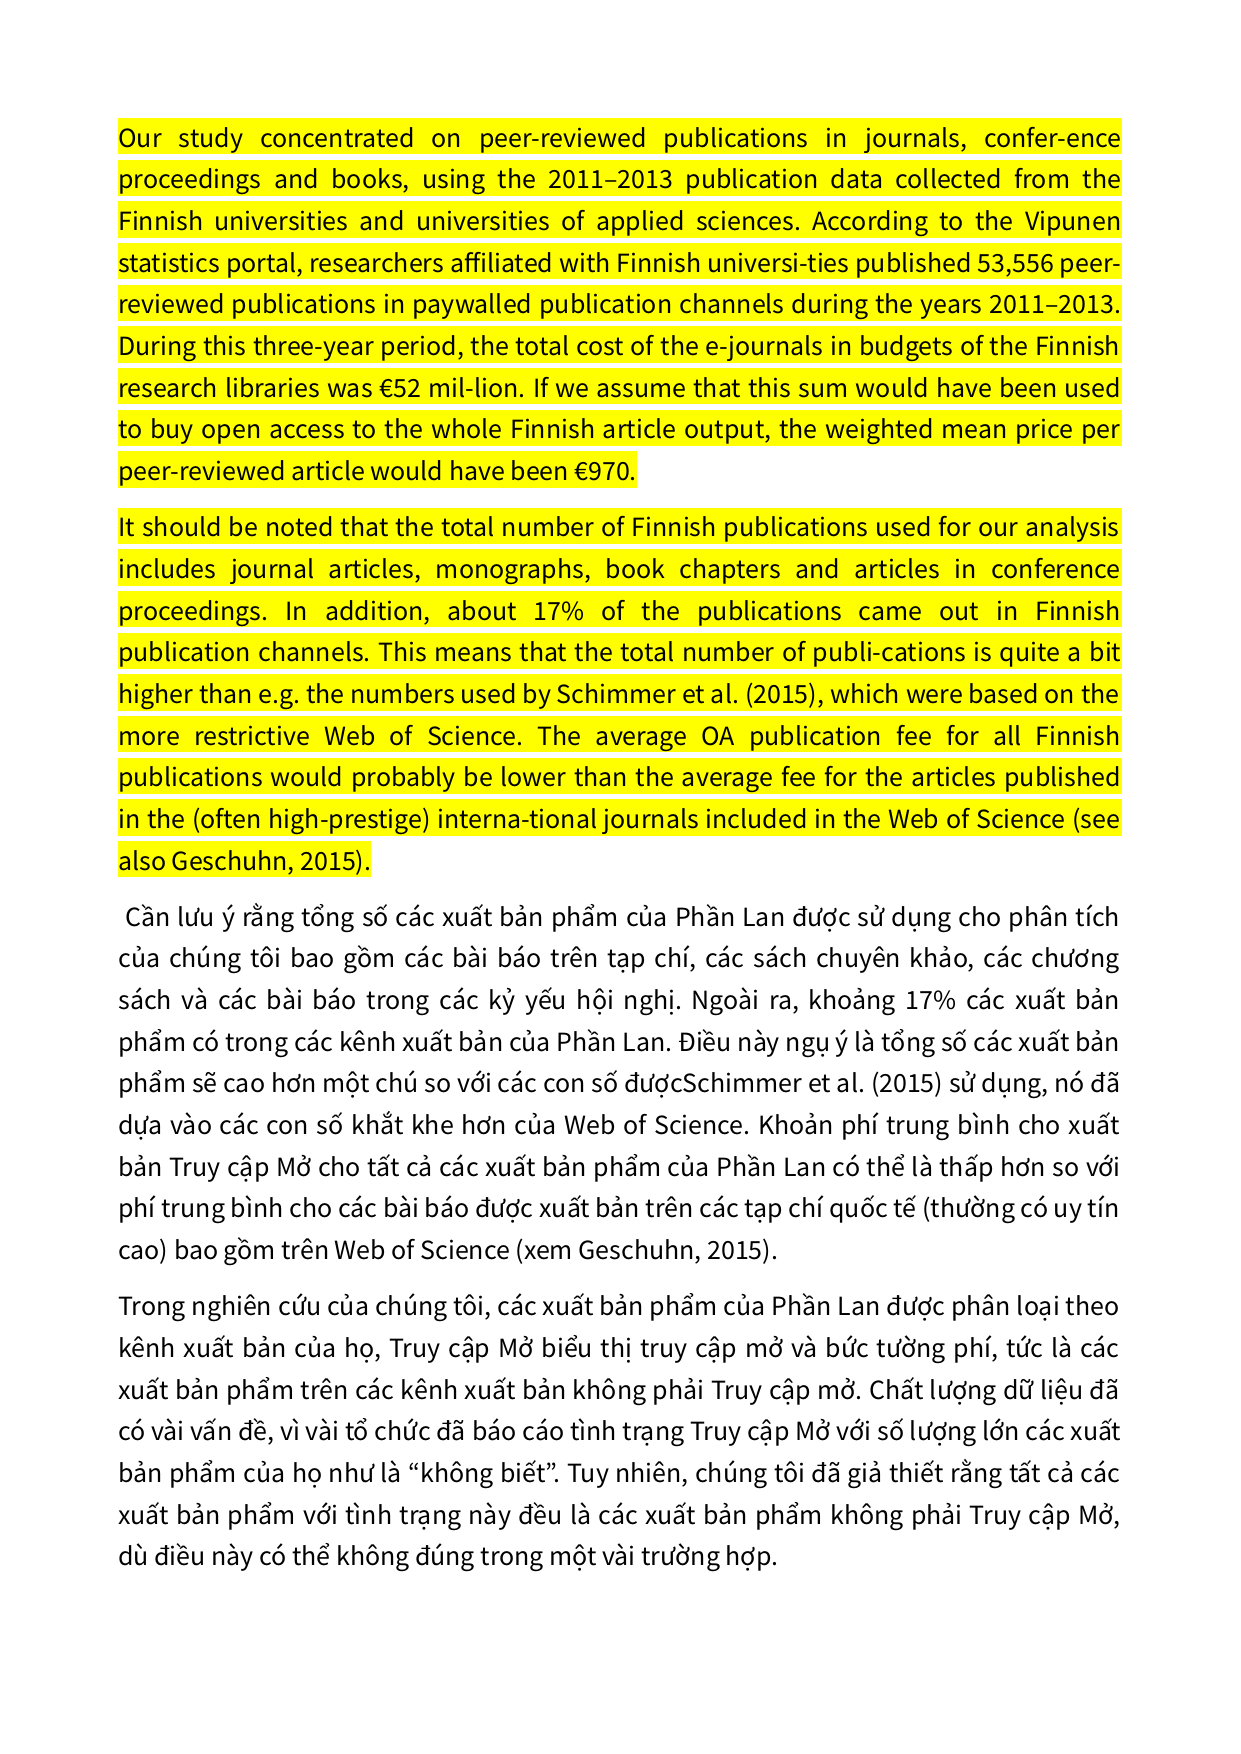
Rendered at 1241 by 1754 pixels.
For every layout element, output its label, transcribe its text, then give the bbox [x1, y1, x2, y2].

text Cần lưu ý rằng tổng số các xuất bản phẩm của Phần Lan được sử dụng cho phân tích của chúng tôi bao gồm các bài báo trên tạp chí, các sách chuyên khảo, các chương sách và các bài báo trong các kỷ yếu hội nghị. Ngoài ra, khoảng 17% các xuất bản phẩm có trong các kênh xuất bản của Phần Lan. Điều này ngụ ý là tổng số các xuất bản phẩm sẽ cao hơn một chú so với các con số đượcSchimmer et al. (2015) sử dụng, nó đã dựa vào các con số khắt khe hơn của Web of Science. Khoản phí trung bình cho xuất bản Truy cập Mở cho tất cả các xuất bản phẩm của Phần Lan có thể là thấp hơn so với phí trung bình cho các bài báo được xuất bản trên các tạp chí quốc tế (thường có uy tín cao) bao gồm trên Web of Science (xem Geschuhn, 2015). [118, 897, 1122, 1267]
text Our study concentrated on peer-reviewed publications in journals, confer-ence proceedings and books, using the 2011–2013 publication data collected from the Finnish universities and universities of applied sciences. According to the Vipunen statistics portal, researchers affiliated with Finnish universi-ties published 53,556 peer-reviewed publications in paywalled publication channels during the years 2011–2013. During this three-year period, the total cost of the e-journals in budgets of the Finnish research libraries was €52 mil-lion. If we assume that this sum would have been used to buy open access to the whole Finnish article output, the weighted mean price per peer-reviewed article would have been €970. [118, 118, 1122, 488]
text Trong nghiên cứu của chúng tôi, các xuất bản phẩm của Phần Lan được phân loại theo kênh xuất bản của họ, Truy cập Mở biểu thị truy cập mở và bức tường phí, tức là các xuất bản phẩm trên các kênh xuất bản không phải Truy cập mở. Chất lượng dữ liệu đã có vài vấn đề, vì vài tổ chức đã báo cáo tình trạng Truy cập Mở với số lượng lớn các xuất bản phẩm của họ như là “không biết”. Tuy nhiên, chúng tôi đã giả thiết rằng tất cả các xuất bản phẩm với tình trạng này đều là các xuất bản phẩm không phải Truy cập Mở, dù điều này có thể không đúng trong một vài trường hợp. [118, 1287, 1122, 1573]
text It should be noted that the total number of Finnish publications used for our analysis includes journal articles, monographs, book chapters and articles in conference proceedings. In addition, about 17% of the publications came out in Finnish publication channels. This means that the total number of publi-cations is quite a bit higher than e.g. the numbers used by Schimmer et al. (2015), which were based on the more restrictive Web of Science. The average OA publication fee for all Finnish publications would probably be lower than the average fee for the articles published in the (often high-prestige) interna-tional journals included in the Web of Science (see also Geschuhn, 2015). [118, 508, 1122, 877]
